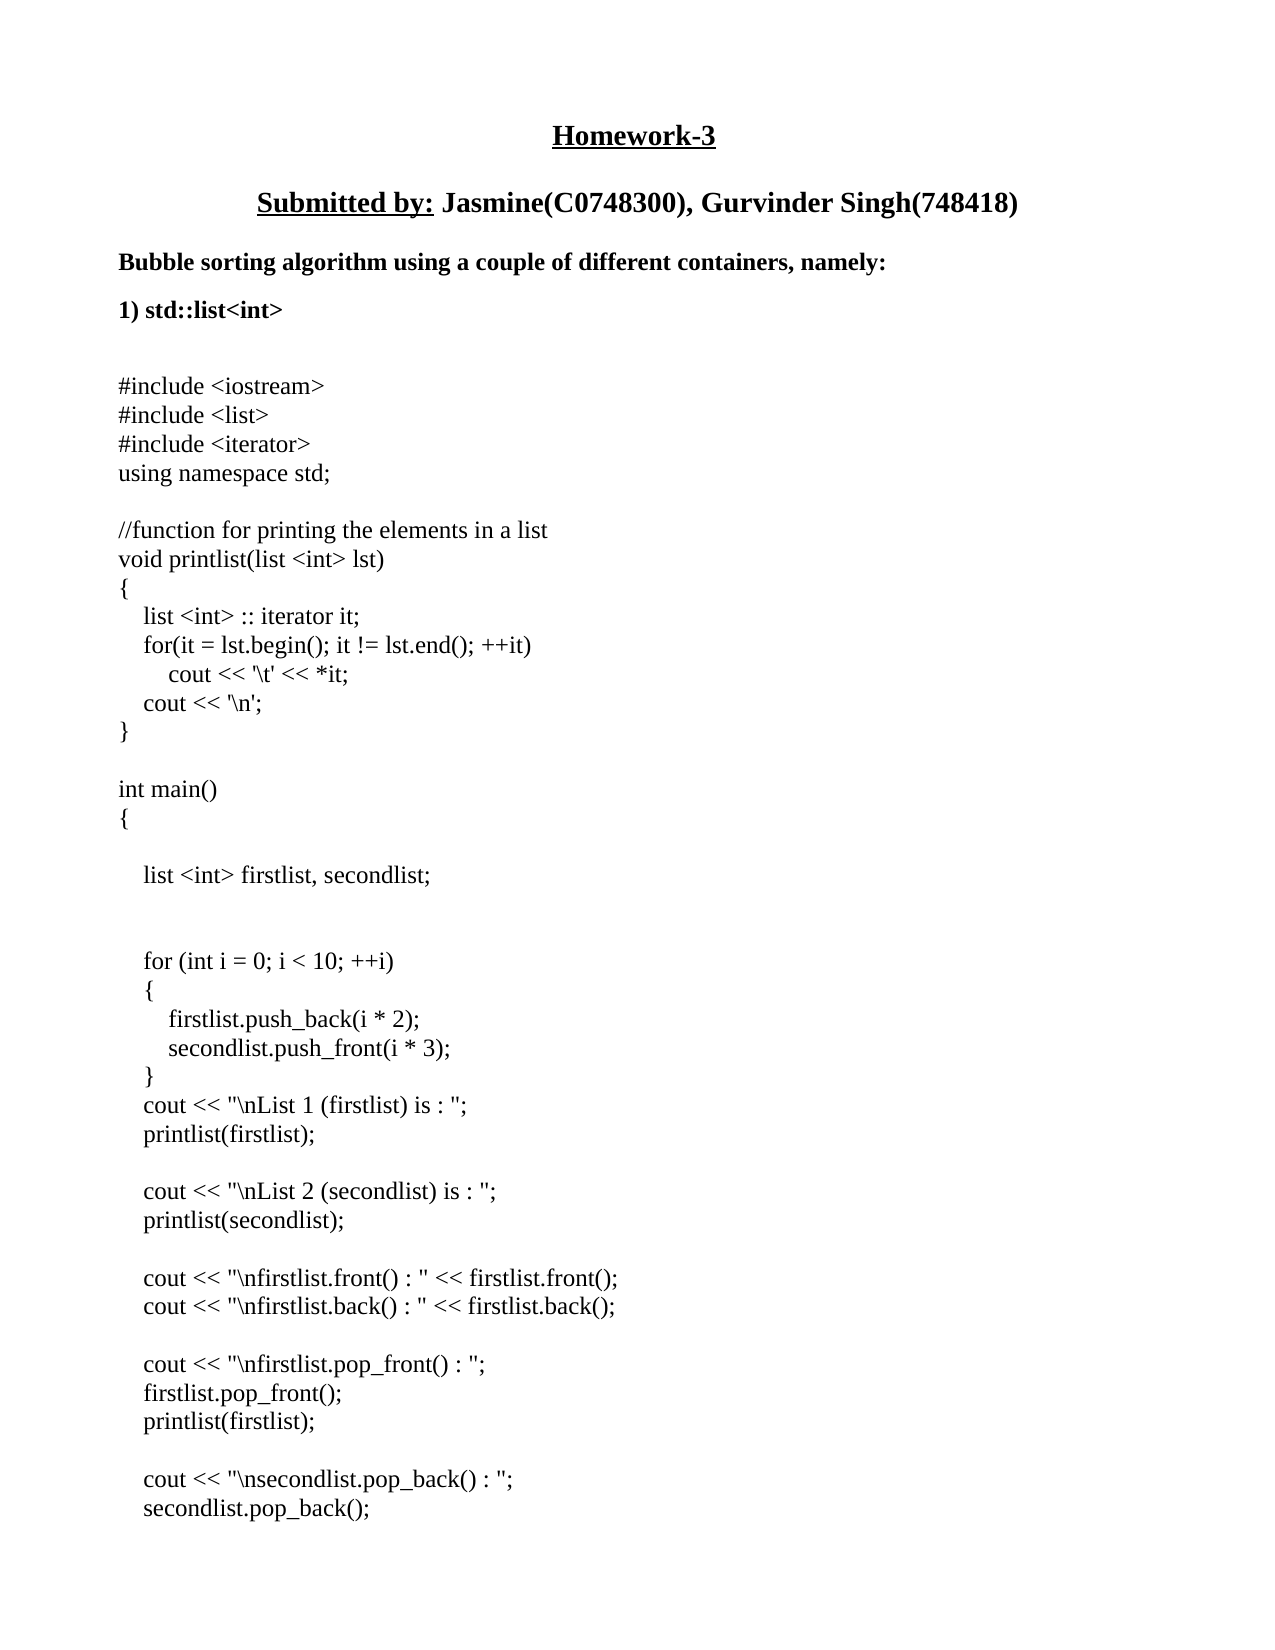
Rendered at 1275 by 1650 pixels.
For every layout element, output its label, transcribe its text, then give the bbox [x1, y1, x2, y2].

text #include <iostream> [118, 371, 1157, 400]
text for(it = lst.begin(); it != lst.end(); ++it) [118, 630, 1157, 659]
text } [118, 716, 1157, 745]
text Bubble sorting algorithm using a couple of different containers, namely: [118, 247, 1157, 276]
text firstlist.pop_front(); [118, 1378, 1157, 1406]
text secondlist.push_front(i * 3); [118, 1033, 1157, 1061]
text secondlist.pop_back(); [118, 1493, 1157, 1521]
text #include <iterator> [118, 429, 1157, 458]
text printlist(firstlist); [118, 1406, 1157, 1435]
text printlist(secondlist); [118, 1205, 1157, 1234]
text Submitted by: Jasmine(C0748300), Gurvinder Singh(748418) [118, 185, 1157, 219]
text using namespace std; [118, 458, 1157, 486]
text for (int i = 0; i < 10; ++i) [118, 946, 1157, 975]
text printlist(firstlist); [118, 1119, 1157, 1148]
text cout << "\nList 2 (secondlist) is : "; [118, 1176, 1157, 1205]
text } [118, 1061, 1157, 1090]
text list <int> :: iterator it; [118, 601, 1157, 630]
text cout << "\nfirstlist.back() : " << firstlist.back(); [118, 1291, 1157, 1320]
text list <int> firstlist, secondlist; [118, 860, 1157, 889]
text { [118, 975, 1157, 1004]
text void printlist(list <int> lst) [118, 544, 1157, 573]
text cout << '\n'; [118, 688, 1157, 716]
text //function for printing the elements in a list [118, 515, 1157, 544]
text firstlist.push_back(i * 2); [118, 1004, 1157, 1033]
text int main() [118, 774, 1157, 803]
text cout << "\nList 1 (firstlist) is : "; [118, 1090, 1157, 1119]
text { [118, 573, 1157, 601]
text Homework-3 [118, 118, 1157, 152]
text cout << '\t' << *it; [118, 659, 1157, 688]
text 1) std::list<int> [118, 295, 1157, 324]
text cout << "\nsecondlist.pop_back() : "; [118, 1464, 1157, 1493]
text #include <list> [118, 400, 1157, 429]
text { [118, 803, 1157, 831]
text cout << "\nfirstlist.front() : " << firstlist.front(); [118, 1263, 1157, 1291]
text cout << "\nfirstlist.pop_front() : "; [118, 1349, 1157, 1378]
